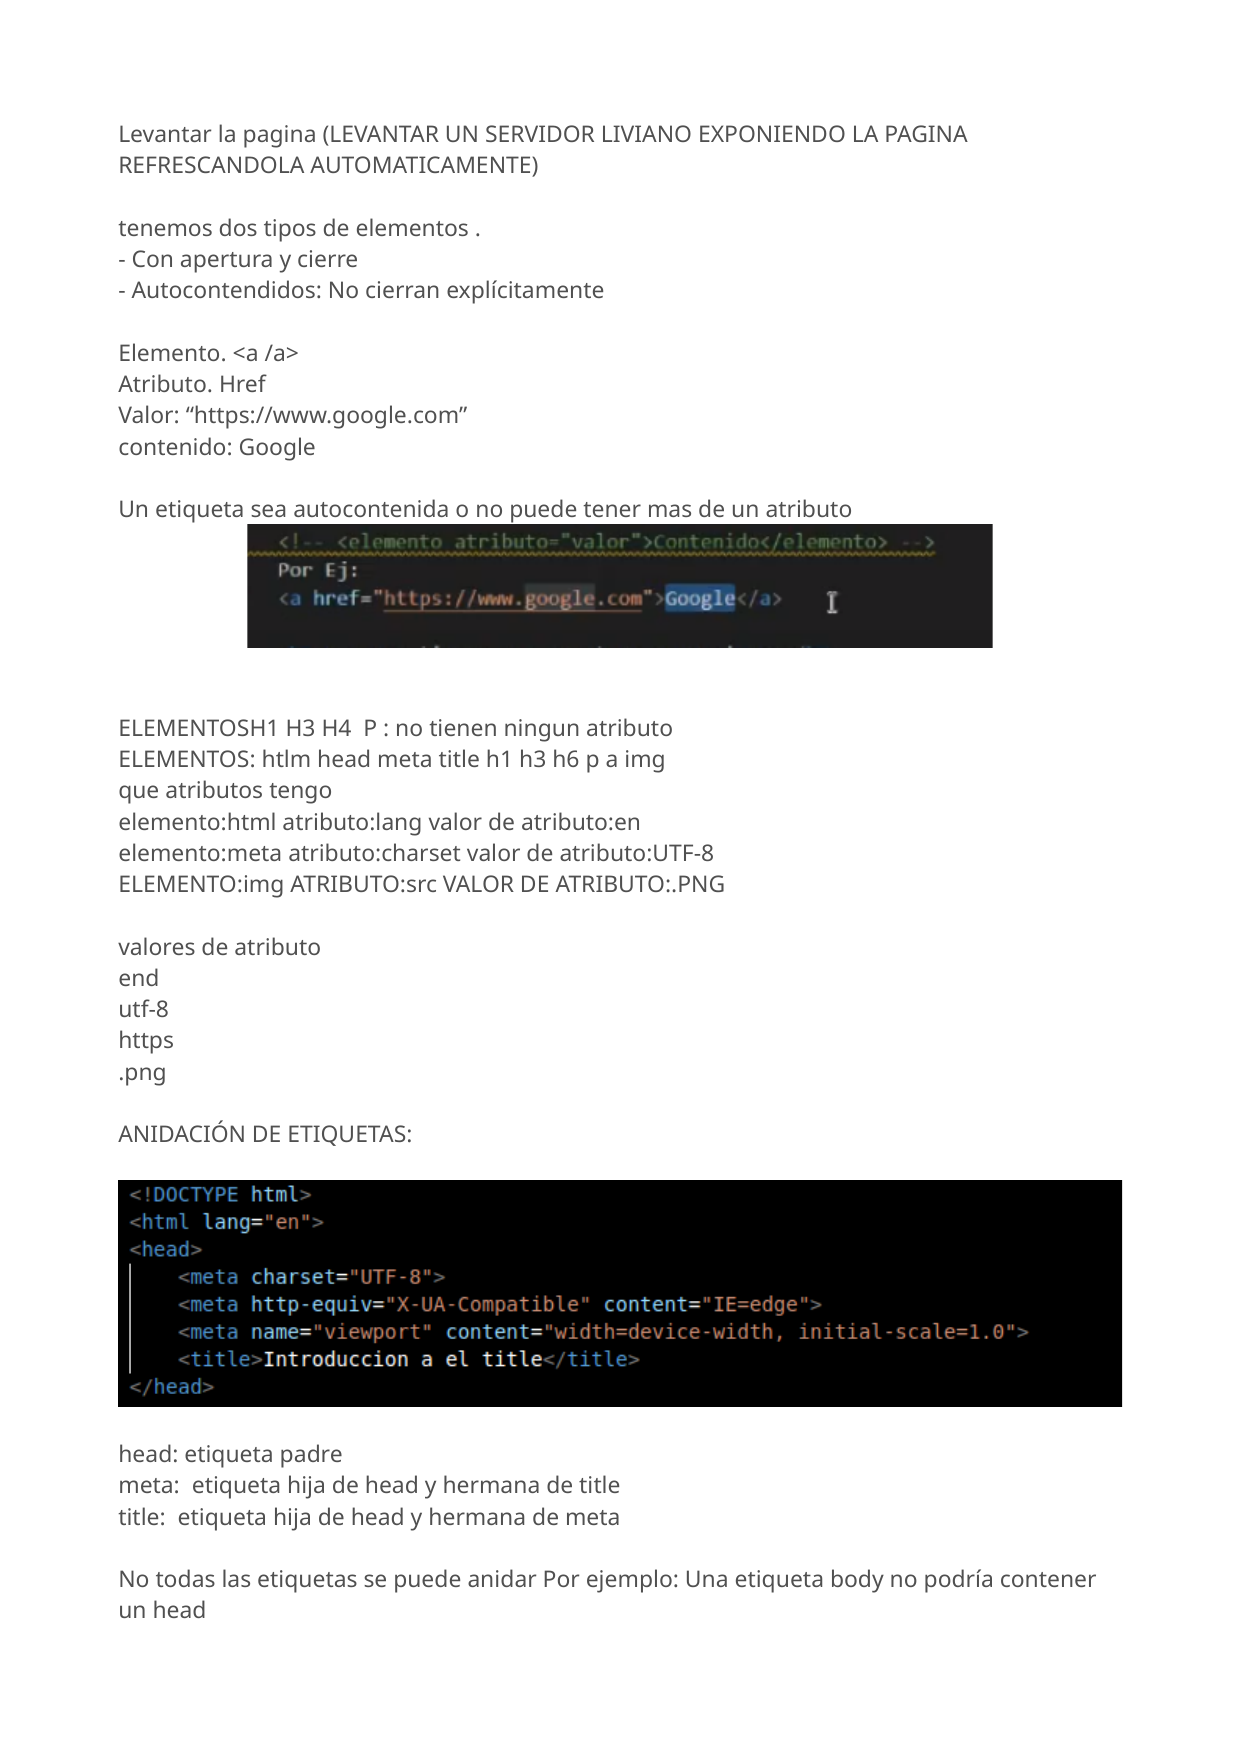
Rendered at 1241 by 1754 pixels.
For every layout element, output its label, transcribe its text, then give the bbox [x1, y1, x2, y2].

text end [118, 962, 1122, 993]
text head: etiqueta padre [118, 1438, 1122, 1469]
text .png [118, 1056, 1122, 1087]
text Valor: “https://www.google.com” [118, 399, 1122, 431]
text ELEMENTOS: htlm head meta title h1 h3 h6 p a img [118, 743, 1122, 774]
text valores de atributo [118, 931, 1122, 962]
text - Con apertura y cierre [118, 243, 1122, 274]
text elemento:meta atributo:charset valor de atributo:UTF-8 [118, 837, 1122, 868]
text contenido: Google [118, 431, 1122, 462]
text Levantar la pagina (LEVANTAR UN SERVIDOR LIVIANO EXPONIENDO LA PAGINA REFRESCANDOLA AUTOMATICAMENTE) [118, 118, 1122, 181]
text Un etiqueta sea autocontenida o no puede tener mas de un atributo [118, 493, 1122, 524]
text ELEMENTOSH1 H3 H4 P : no tienen ningun atributo [118, 712, 1122, 743]
text tenemos dos tipos de elementos . [118, 212, 1122, 243]
text - Autocontendidos: No cierran explícitamente [118, 274, 1122, 306]
text elemento:html atributo:lang valor de atributo:en [118, 806, 1122, 837]
text meta: etiqueta hija de head y hermana de title [118, 1469, 1122, 1500]
text Elemento. <a /a> [118, 337, 1122, 368]
text title: etiqueta hija de head y hermana de meta [118, 1500, 1122, 1532]
text Atributo. Href [118, 368, 1122, 399]
text ELEMENTO:img ATRIBUTO:src VALOR DE ATRIBUTO:.PNG [118, 868, 1122, 899]
text No todas las etiquetas se puede anidar Por ejemplo: Una etiqueta body no podría contener un head [118, 1563, 1122, 1625]
text ANIDACIÓN DE ETIQUETAS: [118, 1118, 1122, 1149]
picture [247, 524, 993, 648]
text https [118, 1024, 1122, 1056]
text utf-8 [118, 993, 1122, 1024]
text que atributos tengo [118, 774, 1122, 806]
picture [118, 1180, 1123, 1407]
